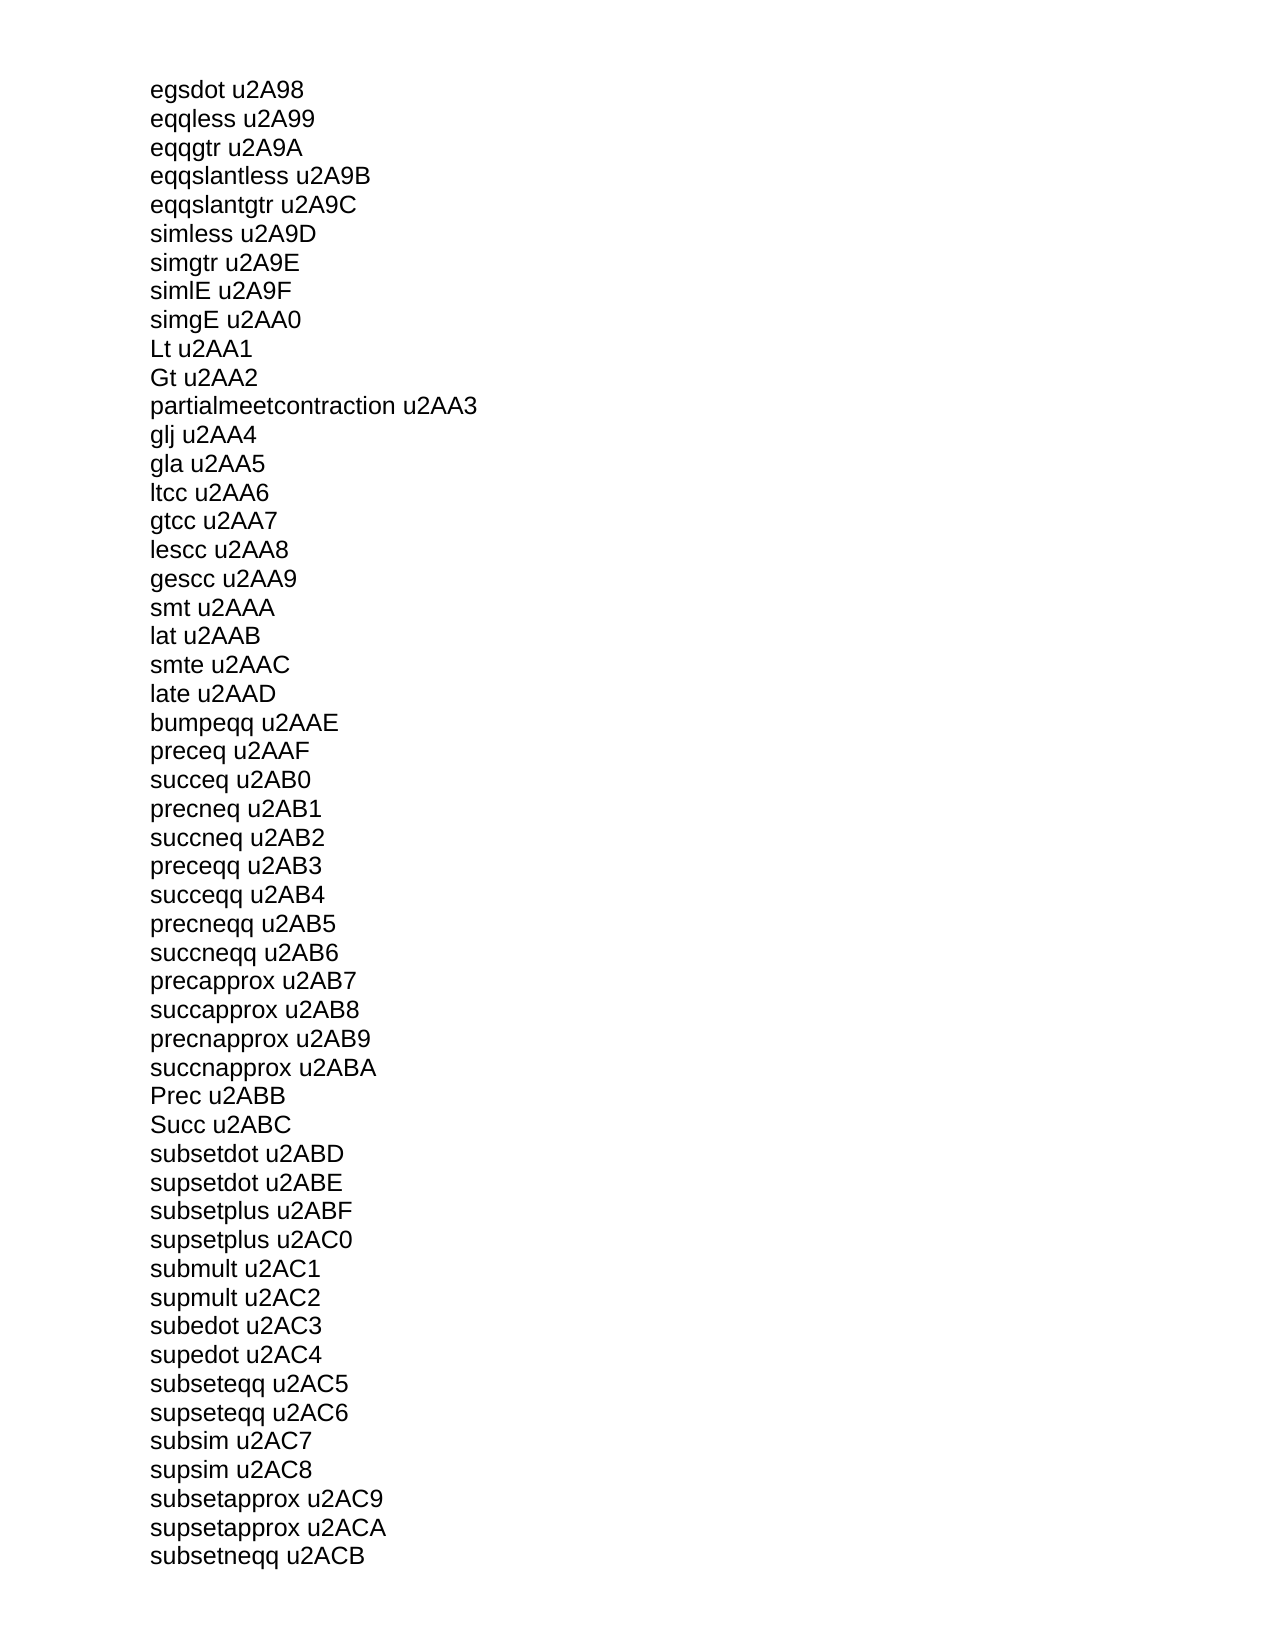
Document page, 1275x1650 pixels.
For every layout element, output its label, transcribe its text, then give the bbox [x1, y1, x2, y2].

text succneqq u2AB6 [150, 937, 1125, 966]
text succapprox u2AB8 [150, 995, 1125, 1024]
text simgtr u2A9E [150, 247, 1125, 276]
text supsim u2AC8 [150, 1455, 1125, 1484]
text eqqless u2A99 [150, 104, 1125, 132]
text eqqgtr u2A9A [150, 132, 1125, 161]
text supsetapprox u2ACA [150, 1512, 1125, 1541]
text simlE u2A9F [150, 276, 1125, 305]
text precnapprox u2AB9 [150, 1024, 1125, 1052]
text supsetdot u2ABE [150, 1167, 1125, 1196]
text glj u2AA4 [150, 420, 1125, 449]
text subsetdot u2ABD [150, 1139, 1125, 1167]
text Gt u2AA2 [150, 362, 1125, 391]
text subsim u2AC7 [150, 1426, 1125, 1455]
text simgE u2AA0 [150, 305, 1125, 334]
text preceq u2AAF [150, 736, 1125, 765]
text late u2AAD [150, 679, 1125, 707]
text precneqq u2AB5 [150, 909, 1125, 937]
text Succ u2ABC [150, 1110, 1125, 1139]
text succeqq u2AB4 [150, 880, 1125, 909]
text gescc u2AA9 [150, 564, 1125, 592]
text simless u2A9D [150, 219, 1125, 247]
text supseteqq u2AC6 [150, 1397, 1125, 1426]
text supmult u2AC2 [150, 1282, 1125, 1311]
text precapprox u2AB7 [150, 966, 1125, 995]
text supedot u2AC4 [150, 1340, 1125, 1369]
text egsdot u2A98 [150, 75, 1125, 104]
text smte u2AAC [150, 650, 1125, 679]
text subsetapprox u2AC9 [150, 1484, 1125, 1512]
text subedot u2AC3 [150, 1311, 1125, 1340]
text succnapprox u2ABA [150, 1052, 1125, 1081]
text precneq u2AB1 [150, 794, 1125, 822]
text subseteqq u2AC5 [150, 1369, 1125, 1397]
text bumpeqq u2AAE [150, 707, 1125, 736]
text submult u2AC1 [150, 1254, 1125, 1282]
text eqqslantgtr u2A9C [150, 190, 1125, 219]
text eqqslantless u2A9B [150, 161, 1125, 190]
text gla u2AA5 [150, 449, 1125, 477]
text lat u2AAB [150, 621, 1125, 650]
text succeq u2AB0 [150, 765, 1125, 794]
text subsetplus u2ABF [150, 1196, 1125, 1225]
text subsetneqq u2ACB [150, 1541, 1125, 1570]
text succneq u2AB2 [150, 822, 1125, 851]
text Prec u2ABB [150, 1081, 1125, 1110]
text smt u2AAA [150, 592, 1125, 621]
text lescc u2AA8 [150, 535, 1125, 564]
text ltcc u2AA6 [150, 477, 1125, 506]
text preceqq u2AB3 [150, 851, 1125, 880]
text gtcc u2AA7 [150, 506, 1125, 535]
text supsetplus u2AC0 [150, 1225, 1125, 1254]
text Lt u2AA1 [150, 334, 1125, 362]
text partialmeetcontraction u2AA3 [150, 391, 1125, 420]
